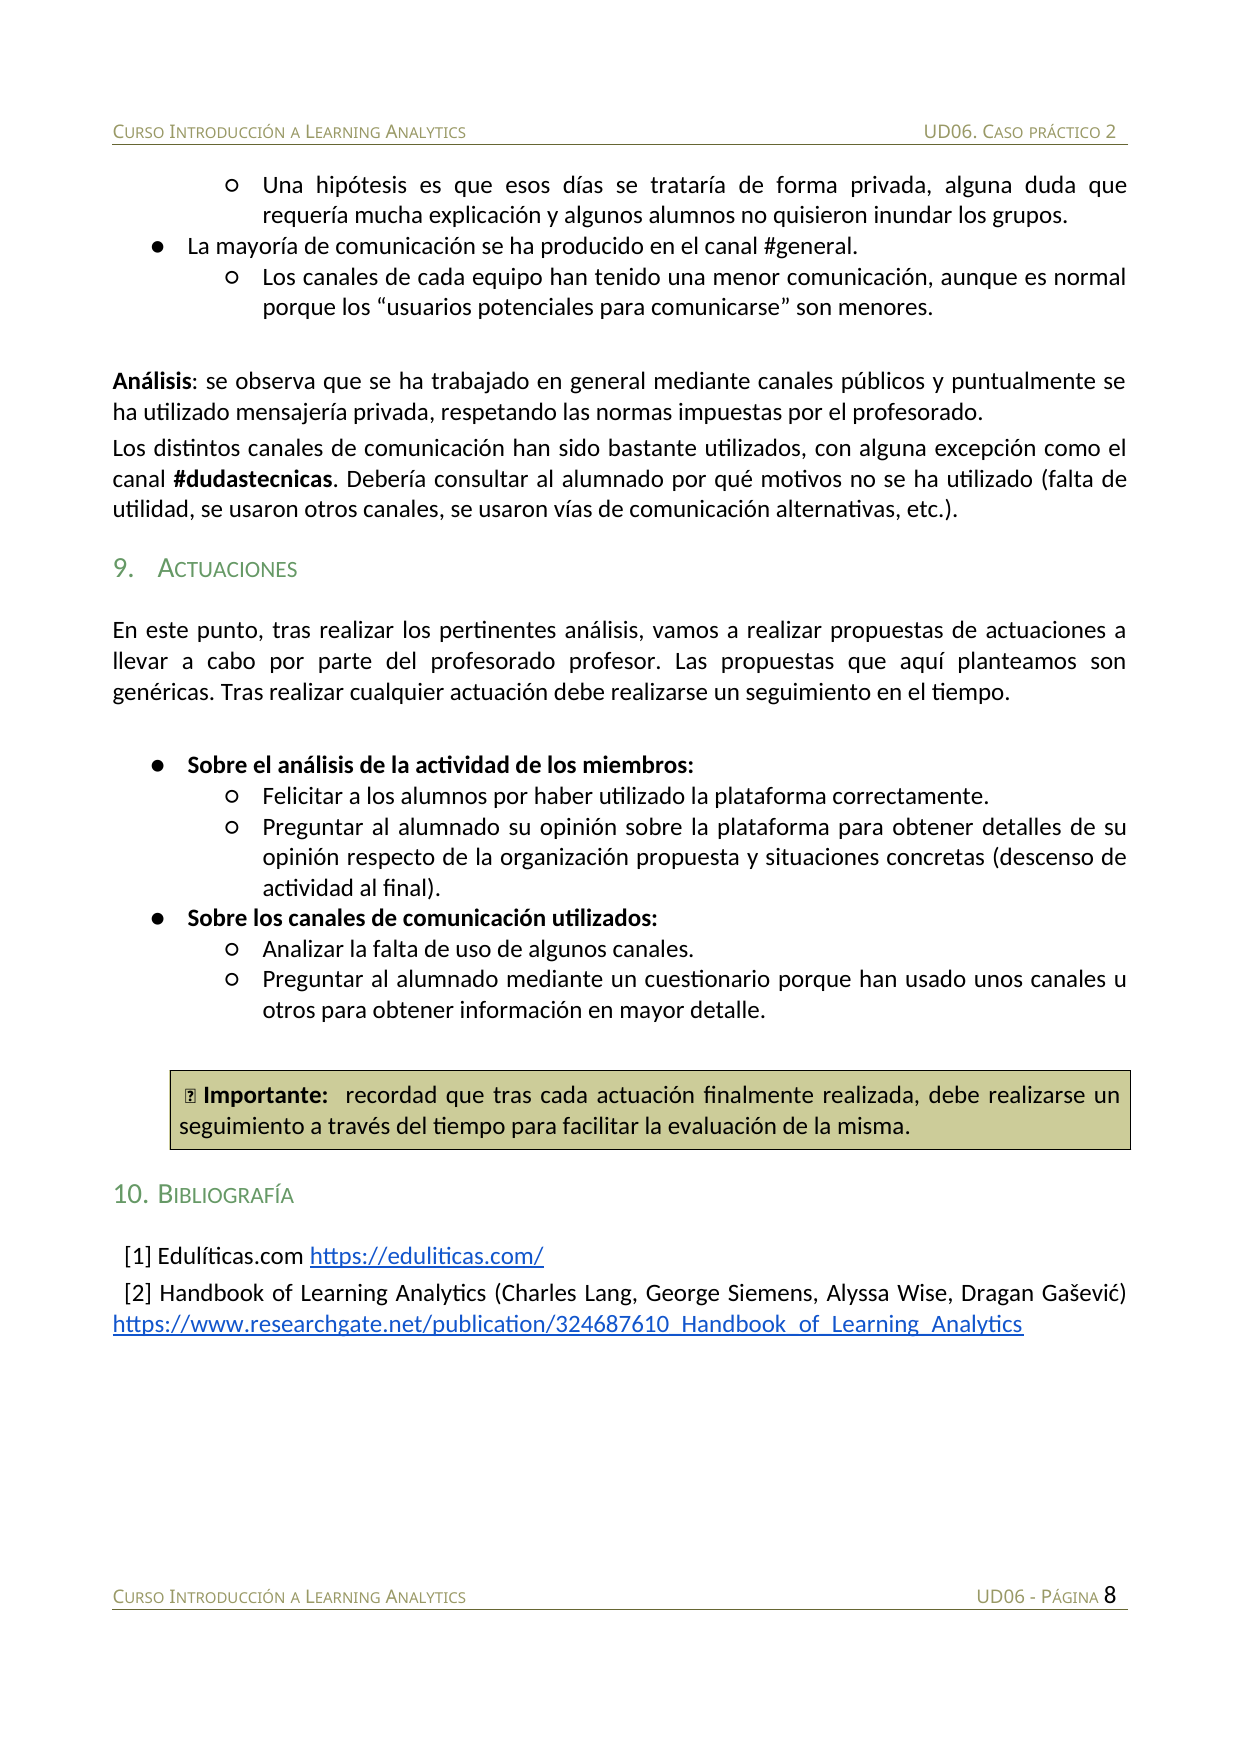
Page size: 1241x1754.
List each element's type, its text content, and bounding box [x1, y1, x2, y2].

list Sobre el análisis de la actividad de los miembros: [150, 750, 1128, 780]
text En este punto, tras realizar los pertinentes análisis, vamos a realizar propuestas de actuaciones a llevar a cabo por parte del profesorado profesor. Las propuestas que aquí planteamos son genéricas. Tras realizar cualquier actuación debe realizarse un seguimiento en el tiempo. [112, 615, 1128, 706]
text Análisis: se observa que se ha trabajado en general mediante canales públicos y puntualmente se ha utilizado mensajería privada, respetando las normas impuestas por el profesorado. [112, 365, 1128, 426]
list Analizar la falta de uso de algunos canales. [225, 933, 1128, 963]
list La mayoría de comunicación se ha producido en el canal #general. [150, 230, 1128, 261]
list Felicitar a los alumnos por haber utilizado la plataforma correctamente. [225, 780, 1128, 811]
list Preguntar al alumnado su opinión sobre la plataforma para obtener detalles de su opinión respecto de la organización propuesta y situaciones concretas (descenso de actividad al final). [225, 811, 1128, 902]
list Sobre los canales de comunicación utilizados: [150, 902, 1128, 933]
text [2] Handbook of Learning Analytics (Charles Lang, George Siemens, Alyssa Wise, Dragan Gašević) https://www.researchgate.net/publication/324687610_Handbook_of_Learning_Analytics [112, 1277, 1128, 1338]
text [1] Edulíticas.com https://eduliticas.com/ [112, 1241, 1128, 1271]
text 📖 Importante: recordad que tras cada actuación finalmente realizada, debe realizarse un seguimiento a través del tiempo para facilitar la evaluación de la misma. [171, 1071, 1130, 1149]
list Los canales de cada equipo han tenido una menor comunicación, aunque es normal porque los “usuarios potenciales para comunicarse” son menores. [225, 261, 1128, 322]
list Preguntar al alumnado mediante un cuestionario porque han usado unos canales u otros para obtener información en mayor detalle. [225, 963, 1128, 1024]
subtitle Bibliografía [112, 1175, 1128, 1210]
subtitle Actuaciones [112, 549, 1128, 584]
list Una hipótesis es que esos días se trataría de forma privada, alguna duda que requería mucha explicación y algunos alumnos no quisieron inundar los grupos. [225, 169, 1128, 230]
text Los distintos canales de comunicación han sido bastante utilizados, con alguna excepción como el canal #dudastecnicas. Debería consultar al alumnado por qué motivos no se ha utilizado (falta de utilidad, se usaron otros canales, se usaron vías de comunicación alternativas, etc.). [112, 433, 1128, 524]
